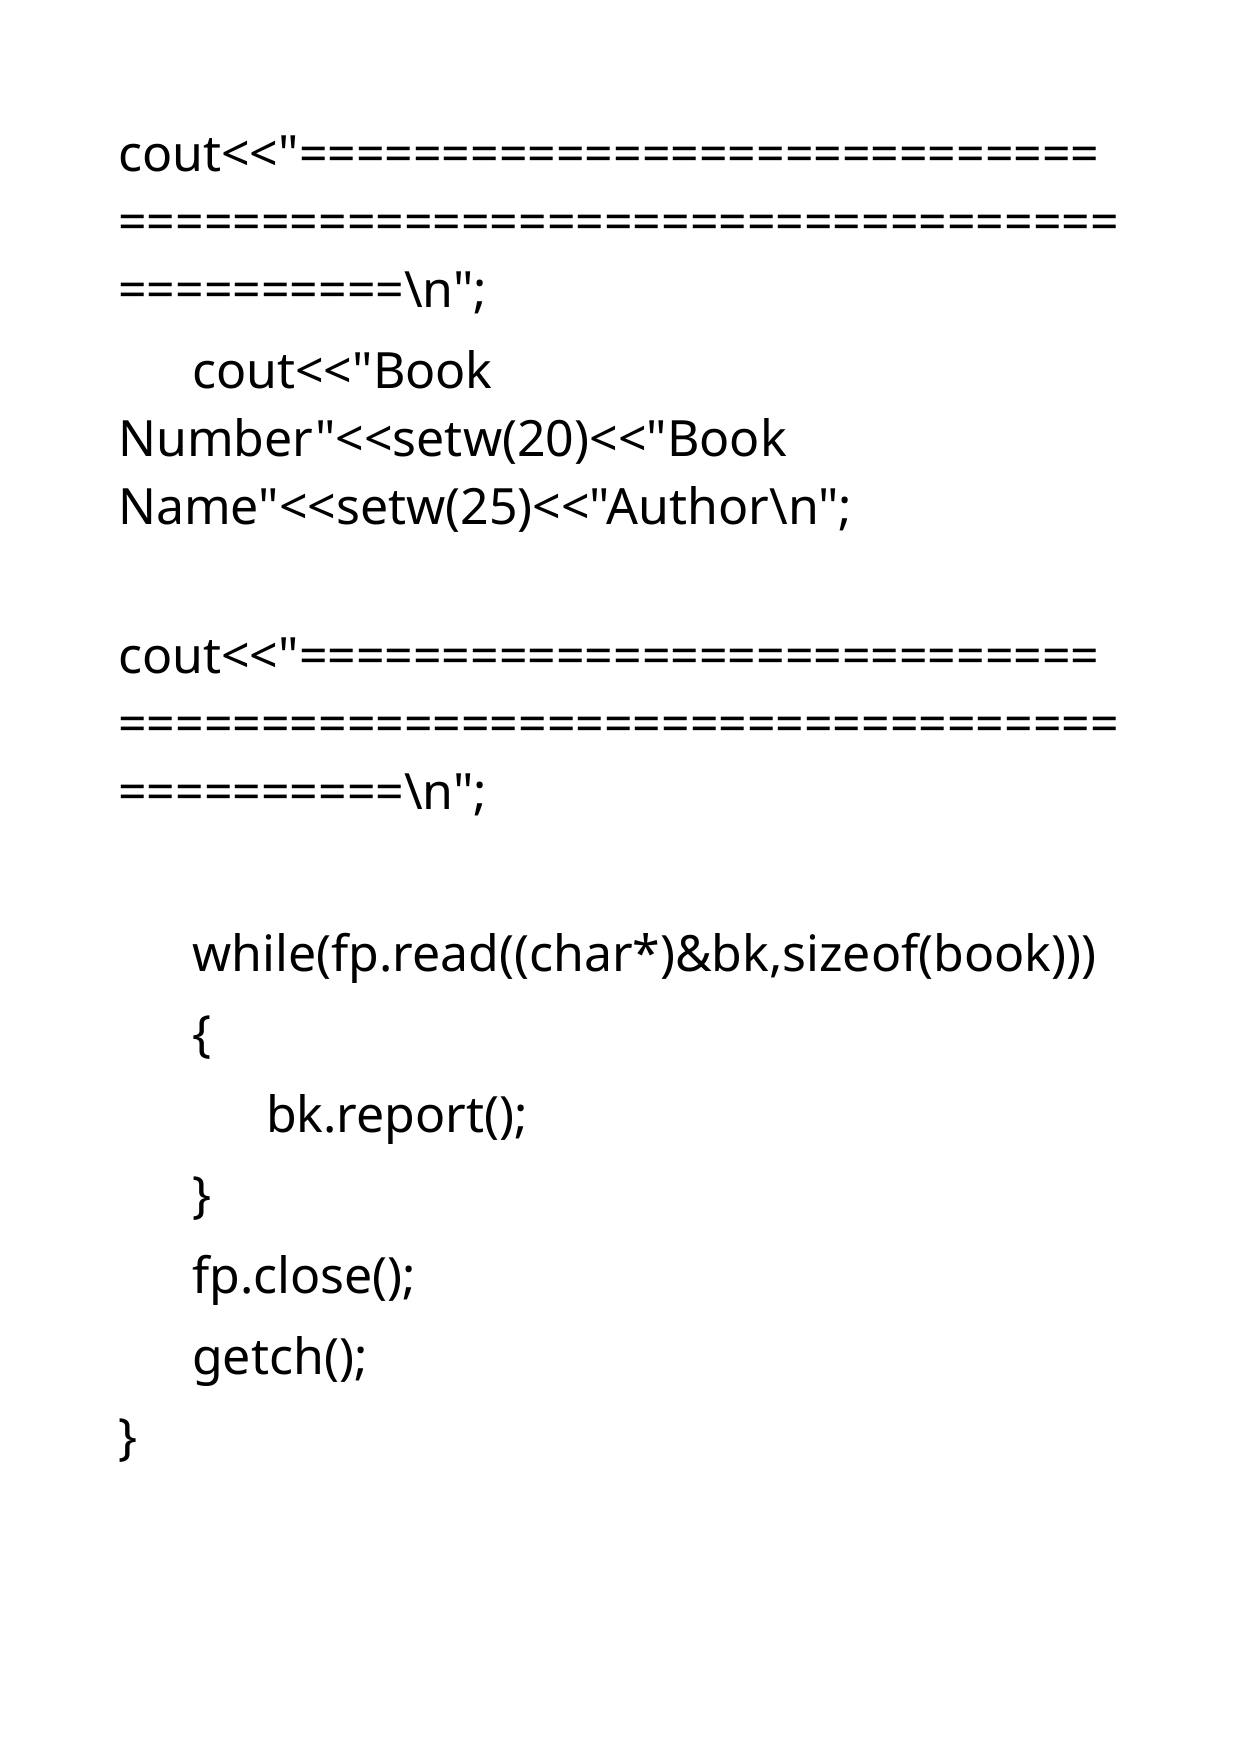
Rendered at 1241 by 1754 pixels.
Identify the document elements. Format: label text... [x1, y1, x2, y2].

text cout<<"=========================================================================\n"; [118, 118, 1122, 322]
text cout<<"Book Number"<<setw(20)<<"Book Name"<<setw(25)<<"Author\n"; [118, 335, 1122, 539]
text } [118, 1401, 1122, 1469]
text bk.report(); [118, 1079, 1122, 1147]
text } [118, 1159, 1122, 1227]
text while(fp.read((char*)&bk,sizeof(book))) [118, 917, 1122, 986]
text fp.close(); [118, 1240, 1122, 1308]
text cout<<"=========================================================================\n"; [118, 552, 1122, 824]
text { [118, 998, 1122, 1066]
text getch(); [118, 1321, 1122, 1389]
